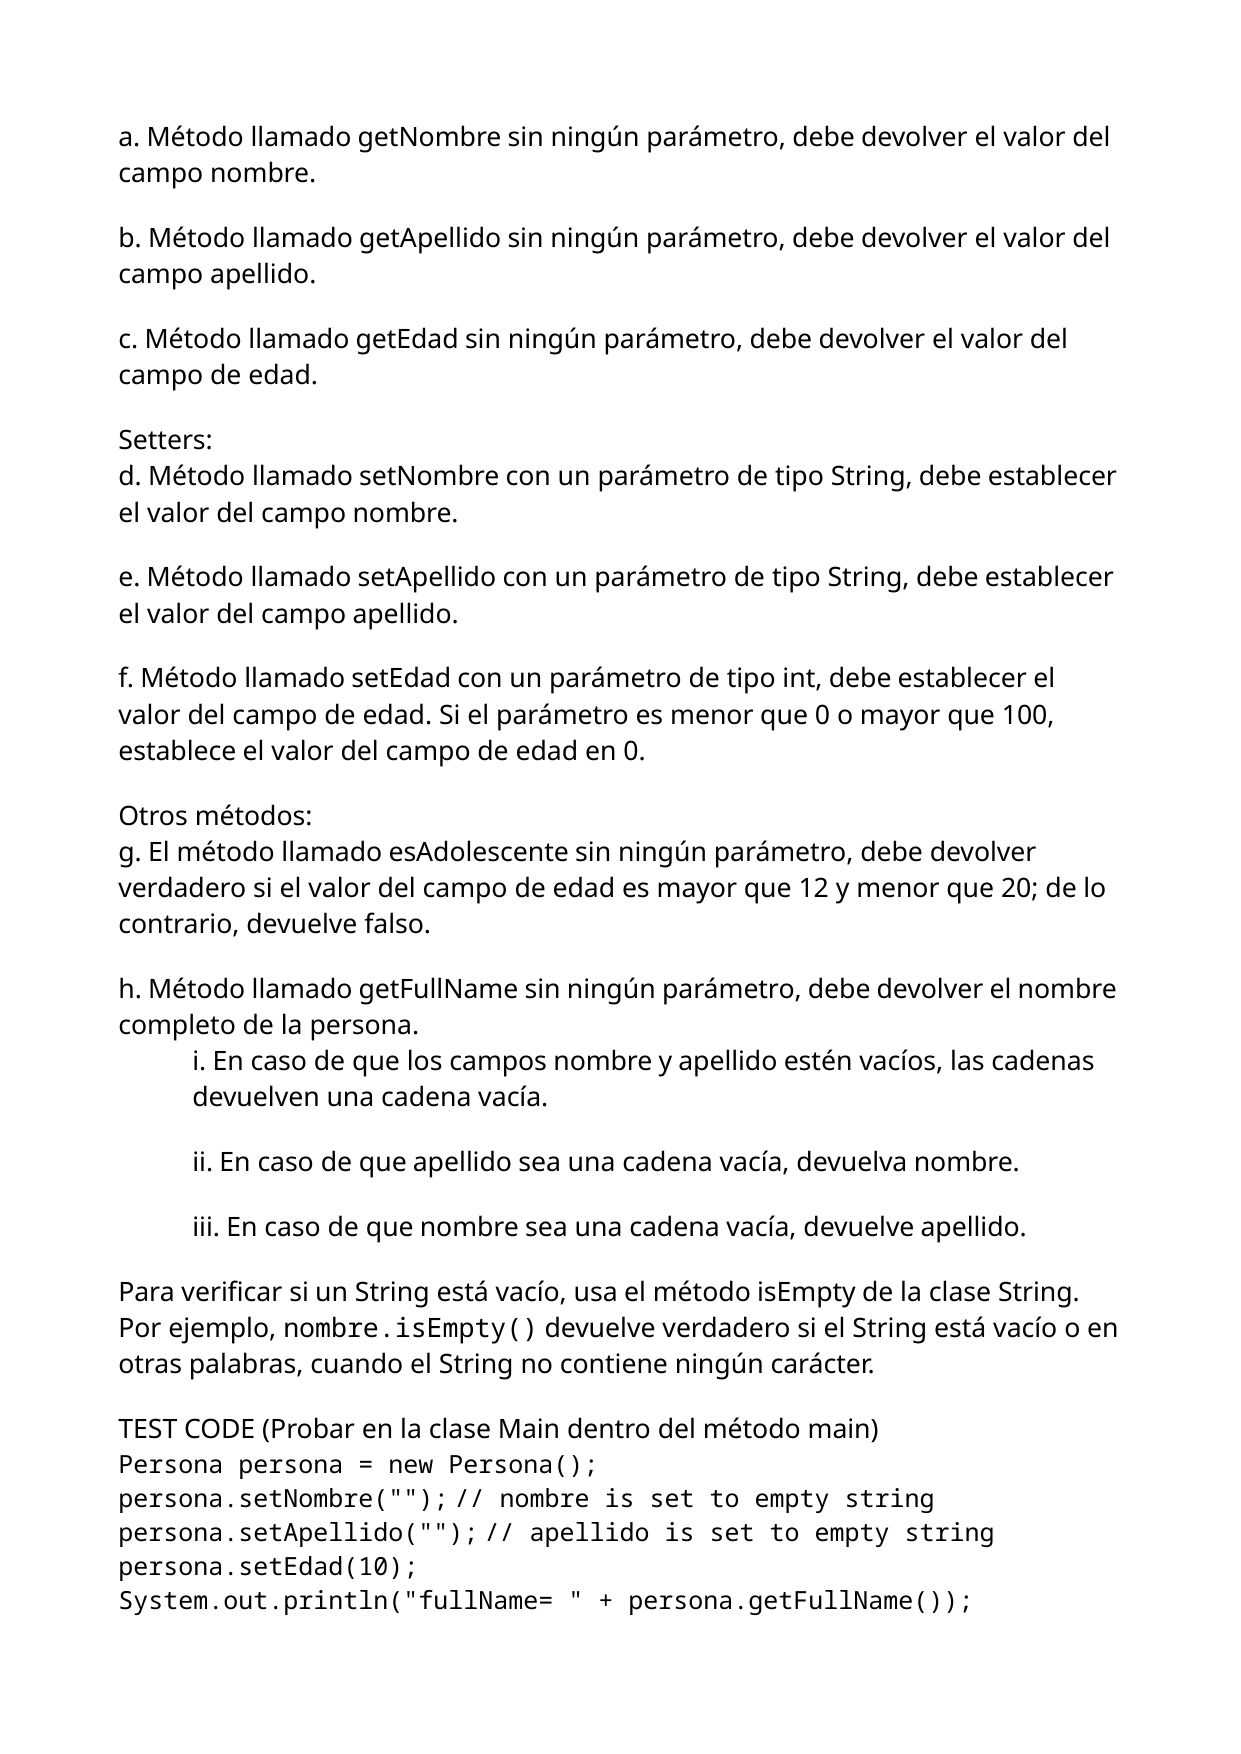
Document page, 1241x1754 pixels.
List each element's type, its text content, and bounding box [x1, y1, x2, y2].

text iii. En caso de que nombre sea una cadena vacía, devuelve apellido. [192, 1208, 1122, 1244]
text Para verificar si un String está vacío, usa el método isEmpty de la clase String. Por ejemplo, nombre.isEmpty() devuelve verdadero si el String está vacío o en otras palabras, cuando el String no contiene ningún carácter. [118, 1244, 1122, 1382]
text ii. En caso de que apellido sea una cadena vacía, devuelva nombre. [192, 1143, 1122, 1179]
text b. Método llamado getApellido sin ningún parámetro, debe devolver el valor del campo apellido. [118, 190, 1122, 291]
text Setters: d. Método llamado setNombre con un parámetro de tipo String, debe establecer el valor del campo nombre. [118, 392, 1122, 530]
text c. Método llamado getEdad sin ningún parámetro, debe devolver el valor del campo de edad. [118, 320, 1122, 392]
text h. Método llamado getFullName sin ningún parámetro, debe devolver el nombre completo de la persona. [118, 941, 1122, 1042]
text f. Método llamado setEdad con un parámetro de tipo int, debe establecer el valor del campo de edad. Si el parámetro es menor que 0 o mayor que 100, establece el valor del campo de edad en 0. [118, 631, 1122, 768]
text e. Método llamado setApellido con un parámetro de tipo String, debe establecer el valor del campo apellido. [118, 530, 1122, 631]
text a. Método llamado getNombre sin ningún parámetro, debe devolver el valor del campo nombre. [118, 118, 1122, 190]
text TEST CODE (Probar en la clase Main dentro del método main) Persona persona = new Persona(); persona.setNombre(""); // nombre is set to empty string persona.setApellido(""); // apellido is set to empty string persona.setEdad(10); System.out.println("fullName= " + persona.getFullName()); [118, 1382, 1122, 1617]
text Otros métodos: g. El método llamado esAdolescente sin ningún parámetro, debe devolver verdadero si el valor del campo de edad es mayor que 12 y menor que 20; de lo contrario, devuelve falso. [118, 768, 1122, 941]
text i. En caso de que los campos nombre y apellido estén vacíos, las cadenas devuelven una cadena vacía. [192, 1042, 1122, 1114]
